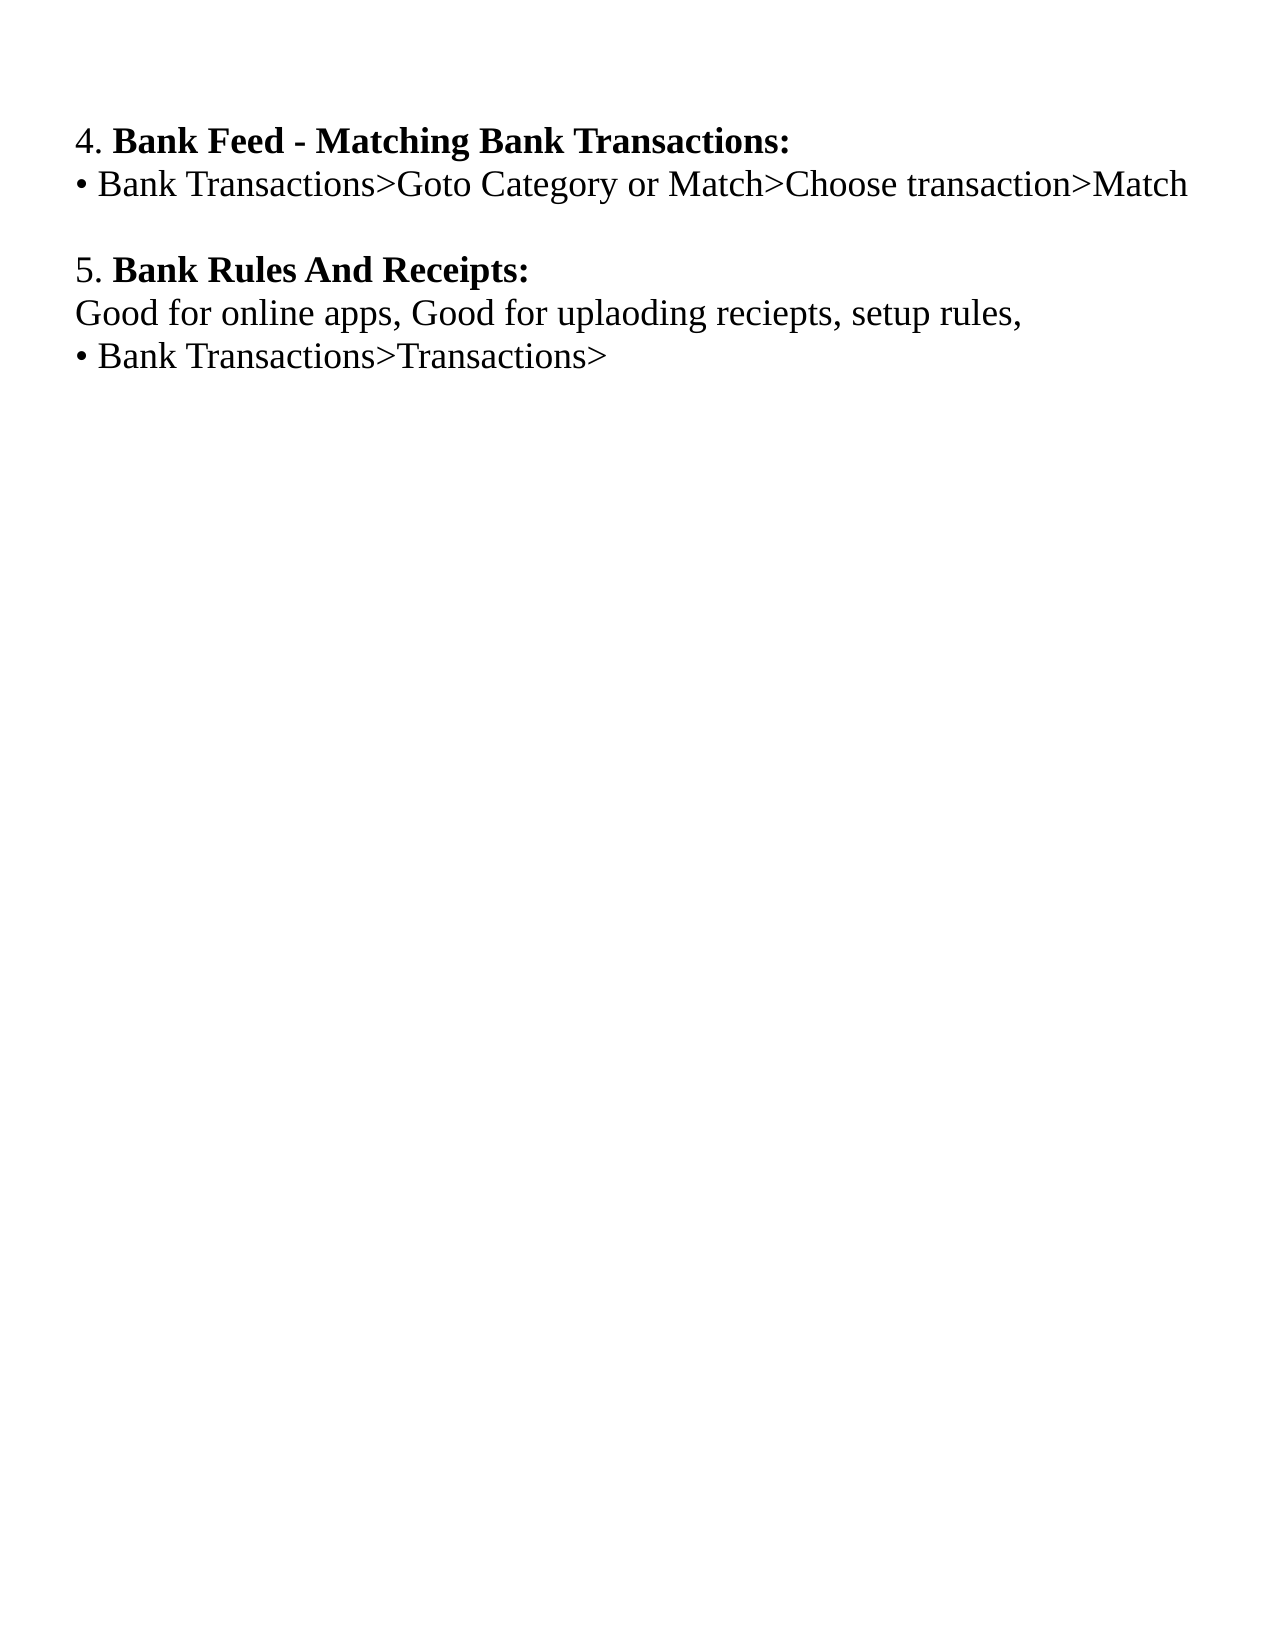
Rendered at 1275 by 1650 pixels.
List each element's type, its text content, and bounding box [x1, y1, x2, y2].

text • Bank Transactions>Transactions> [75, 334, 1200, 377]
text • Bank Transactions>Goto Category or Match>Choose transaction>Match [75, 161, 1200, 204]
text Good for online apps, Good for uplaoding reciepts, setup rules, [75, 291, 1200, 334]
text 5. Bank Rules And Receipts: [75, 247, 1200, 291]
text 4. Bank Feed - Matching Bank Transactions: [75, 118, 1200, 161]
